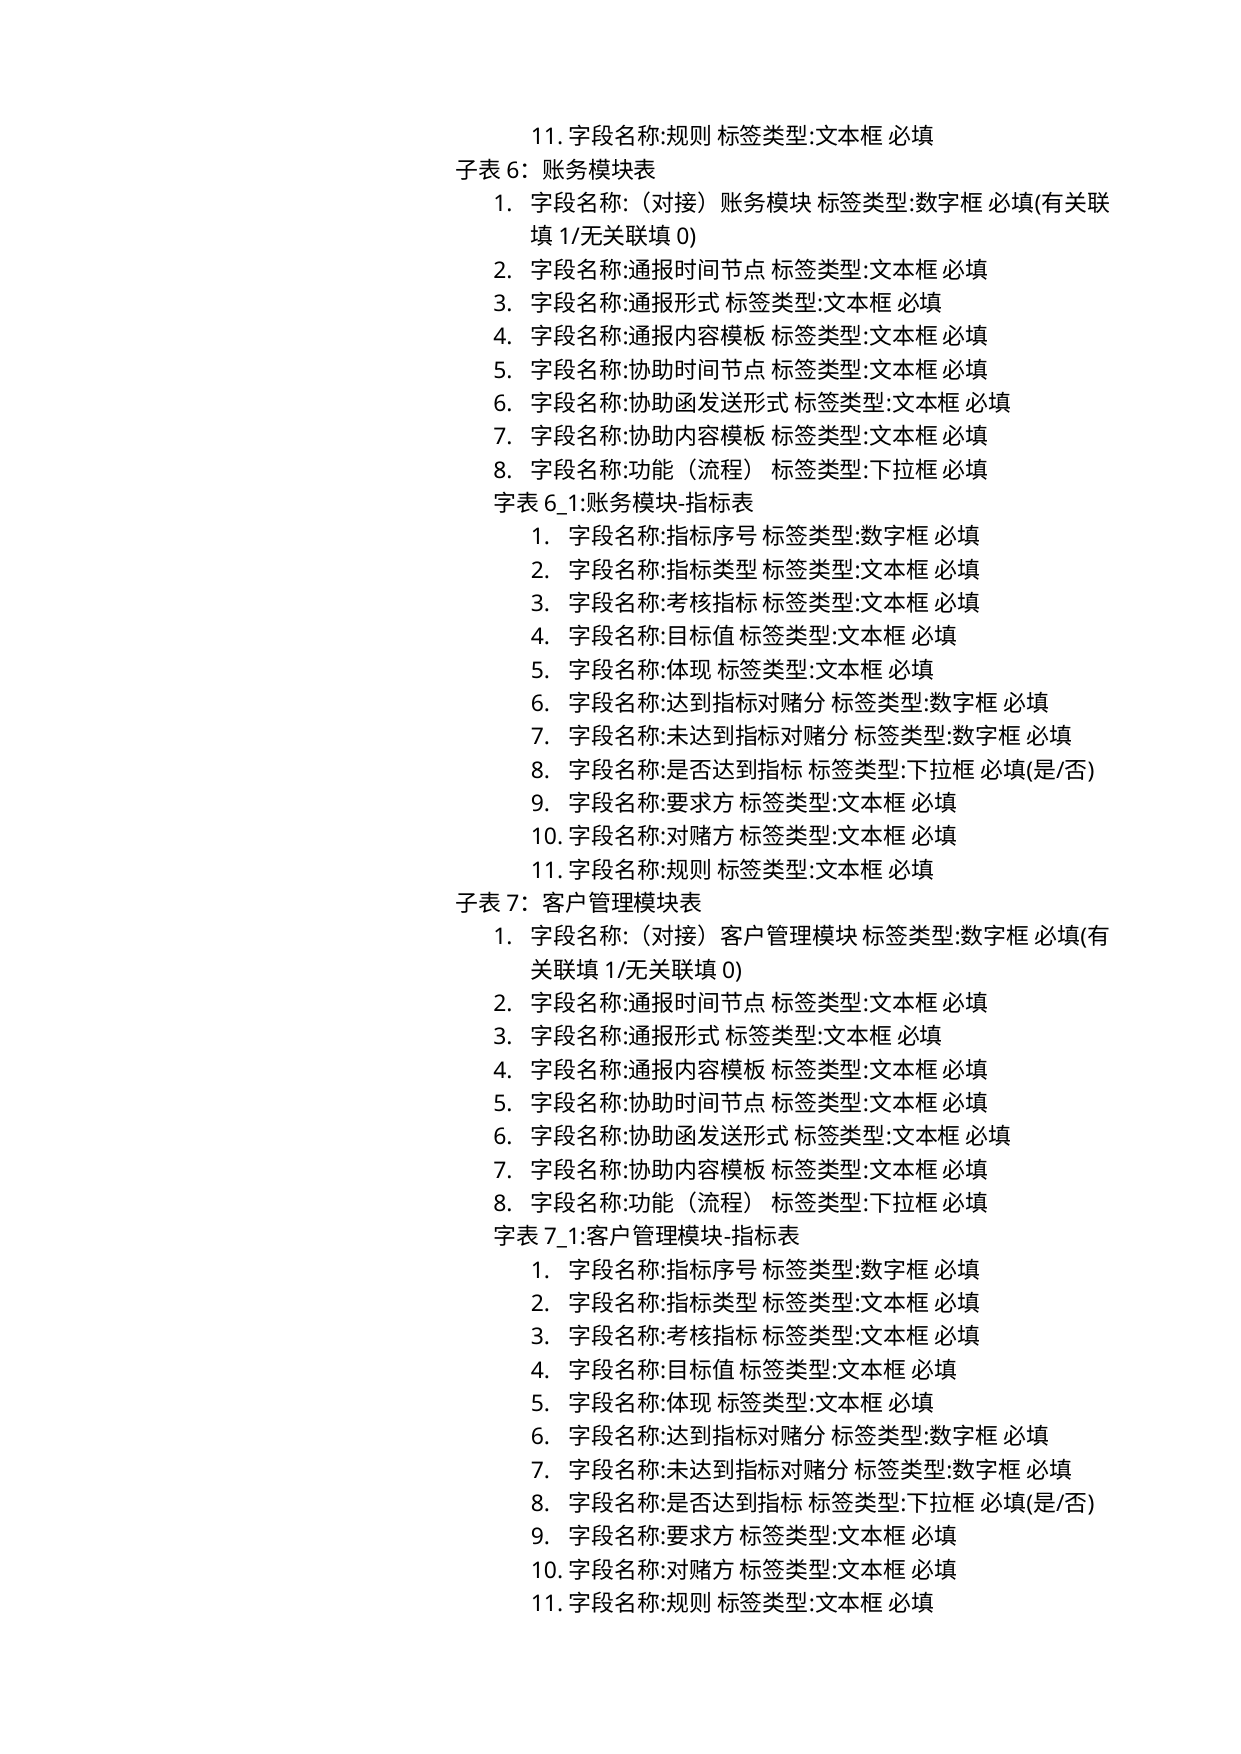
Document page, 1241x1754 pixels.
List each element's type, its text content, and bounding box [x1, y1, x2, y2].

list 字段名称:未达到指标对赌分 标签类型:数字框 必填 [531, 1451, 1122, 1485]
list 字段名称:要求方 标签类型:文本框 必填 [531, 1518, 1122, 1551]
list 字段名称:目标值 标签类型:文本框 必填 [531, 1351, 1122, 1385]
list 字段名称:功能（流程） 标签类型:下拉框 必填 [493, 451, 1122, 485]
list 字段名称:通报形式 标签类型:文本框 必填 [493, 285, 1122, 318]
list 字段名称:（对接）账务模块 标签类型:数字框 必填(有关联填1/无关联填0) [493, 185, 1122, 251]
list 字段名称:协助内容模板 标签类型:文本框 必填 [493, 1151, 1122, 1185]
list 字段名称:协助函发送形式 标签类型:文本框 必填 [493, 1118, 1122, 1151]
list 字段名称:协助函发送形式 标签类型:文本框 必填 [493, 385, 1122, 418]
list 字段名称:体现 标签类型:文本框 必填 [531, 1385, 1122, 1418]
list 字段名称:考核指标 标签类型:文本框 必填 [531, 585, 1122, 618]
list 字段名称:是否达到指标 标签类型:下拉框 必填(是/否) [531, 751, 1122, 785]
list 字段名称:指标序号 标签类型:数字框 必填 [531, 518, 1122, 551]
list 字段名称:目标值 标签类型:文本框 必填 [531, 618, 1122, 651]
list 字段名称:（对接）客户管理模块 标签类型:数字框 必填(有关联填1/无关联填0) [493, 918, 1122, 985]
list 字段名称:达到指标对赌分 标签类型:数字框 必填 [531, 685, 1122, 718]
list 字段名称:规则 标签类型:文本框 必填 [531, 118, 1122, 151]
list 字段名称:通报内容模板 标签类型:文本框 必填 [493, 318, 1122, 351]
list 子表7：客户管理模块表 [418, 885, 1122, 918]
list 字段名称:功能（流程） 标签类型:下拉框 必填 [493, 1185, 1122, 1218]
list 字段名称:通报形式 标签类型:文本框 必填 [493, 1018, 1122, 1051]
list 字表6_1:账务模块-指标表 [456, 485, 1122, 518]
list 字段名称:是否达到指标 标签类型:下拉框 必填(是/否) [531, 1485, 1122, 1518]
list 子表6：账务模块表 [418, 151, 1122, 185]
list 字段名称:通报内容模板 标签类型:文本框 必填 [493, 1051, 1122, 1085]
list 字段名称:考核指标 标签类型:文本框 必填 [531, 1318, 1122, 1351]
list 字段名称:达到指标对赌分 标签类型:数字框 必填 [531, 1418, 1122, 1451]
list 字段名称:通报时间节点 标签类型:文本框 必填 [493, 985, 1122, 1018]
list 字表7_1:客户管理模块-指标表 [456, 1218, 1122, 1251]
list 字段名称:指标类型 标签类型:文本框 必填 [531, 551, 1122, 585]
list 字段名称:协助时间节点 标签类型:文本框 必填 [493, 1085, 1122, 1118]
list 字段名称:对赌方 标签类型:文本框 必填 [531, 818, 1122, 851]
list 字段名称:指标类型 标签类型:文本框 必填 [531, 1285, 1122, 1318]
list 字段名称:规则 标签类型:文本框 必填 [531, 1585, 1122, 1618]
list 字段名称:对赌方 标签类型:文本框 必填 [531, 1551, 1122, 1585]
list 字段名称:规则 标签类型:文本框 必填 [531, 851, 1122, 885]
list 字段名称:体现 标签类型:文本框 必填 [531, 651, 1122, 685]
list 字段名称:指标序号 标签类型:数字框 必填 [531, 1251, 1122, 1285]
list 字段名称:要求方 标签类型:文本框 必填 [531, 785, 1122, 818]
list 字段名称:通报时间节点 标签类型:文本框 必填 [493, 251, 1122, 285]
list 字段名称:未达到指标对赌分 标签类型:数字框 必填 [531, 718, 1122, 751]
list 字段名称:协助时间节点 标签类型:文本框 必填 [493, 351, 1122, 385]
list 字段名称:协助内容模板 标签类型:文本框 必填 [493, 418, 1122, 451]
